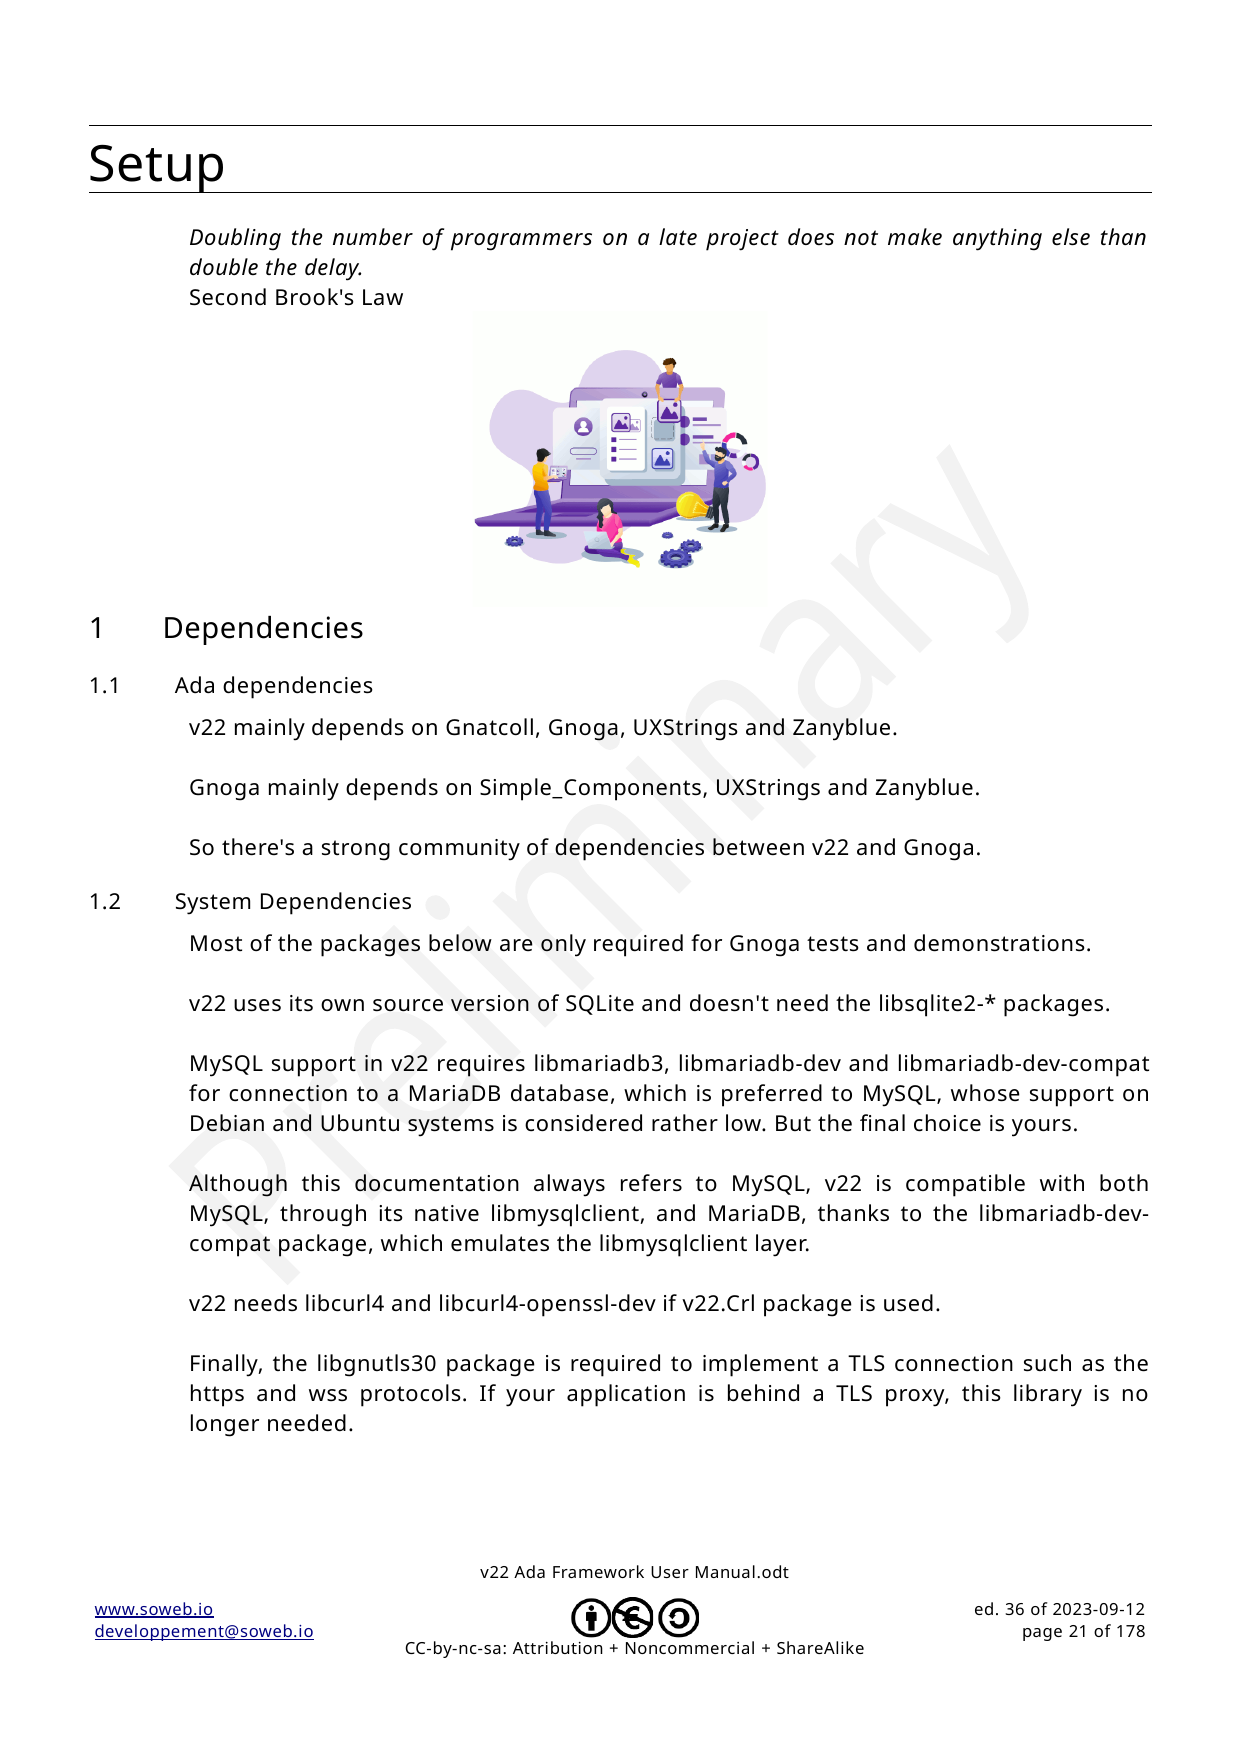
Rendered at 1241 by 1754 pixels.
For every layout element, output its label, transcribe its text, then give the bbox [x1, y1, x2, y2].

picture [570, 1597, 654, 1638]
text v22 mainly depends on Gnatcoll, Gnoga, UXStrings and Zanyblue. [189, 712, 686, 742]
picture [472, 311, 768, 607]
text Most of the packages below are only required for Gnoga tests and demonstrations. [189, 927, 399, 957]
text v22 uses its own source version of SQLite and doesn't need the libsqlite2-* packages. [189, 987, 459, 1017]
text Most of the packages below are only required for Gnoga tests and demonstrations. [398, 927, 473, 957]
text Although this documentation always refers to MySQL, v22 is compatible with both MySQL, through its native libmysqlclient, and MariaDB, thanks to the libmariadb-dev-compat package, which emulates the libmysqlclient layer. [255, 1167, 1152, 1257]
text Gnoga mainly depends on Simple_Components, UXStrings and Zanyblue. [656, 772, 731, 802]
text MySQL support in v22 requires libmariadb3, libmariadb-dev and libmariadb-dev-compat for connection to a MariaDB database, which is preferred to MySQL, whose support on Debian and Ubuntu systems is considered rather low. But the final choice is yours. [189, 1047, 1152, 1137]
text Most of the packages below are only required for Gnoga tests and demonstrations. [545, 927, 1152, 957]
text Finally, the libgnutls30 package is required to implement a TLS connection such as the https and wss protocols. If your application is behind a TLS proxy, this library is no longer needed. [189, 1347, 1152, 1437]
text Doubling the number of programmers on a late project does not make anything else than double the delay. [189, 222, 1152, 282]
text v22 mainly depends on Gnatcoll, Gnoga, UXStrings and Zanyblue. [773, 712, 1152, 742]
text Second Brook's Law [189, 282, 1152, 312]
subtitle System Dependencies [88, 886, 516, 916]
picture [657, 1597, 699, 1638]
text Most of the packages below are only required for Gnoga tests and demonstrations. [471, 927, 547, 957]
text Although this documentation always refers to MySQL, v22 is compatible with both MySQL, through its native libmysqlclient, and MariaDB, thanks to the libmariadb-dev-compat package, which emulates the libmysqlclient layer. [189, 1190, 258, 1257]
subtitle Setup [88, 126, 1152, 192]
text v22 uses its own source version of SQLite and doesn't need the libsqlite2-* packages. [531, 987, 1152, 1017]
subtitle [600, 886, 1152, 916]
subtitle [528, 886, 603, 916]
text v22 needs libcurl4 and libcurl4-openssl-dev if v22.Crl package is used. [189, 1287, 1152, 1317]
subtitle [815, 670, 860, 700]
text So there's a strong community of dependencies between v22 and Gnoga. [576, 832, 646, 862]
text Gnoga mainly depends on Simple_Components, UXStrings and Zanyblue. [730, 772, 1152, 802]
text v22 mainly depends on Gnatcoll, Gnoga, UXStrings and Zanyblue. [699, 712, 776, 742]
subtitle Ada dependencies [88, 670, 801, 700]
subtitle [872, 670, 1152, 700]
text Gnoga mainly depends on Simple_Components, UXStrings and Zanyblue. [189, 772, 658, 802]
text So there's a strong community of dependencies between v22 and Gnoga. [644, 832, 1152, 862]
text So there's a strong community of dependencies between v22 and Gnoga. [189, 832, 564, 862]
subtitle Dependencies [88, 341, 1152, 647]
text v22 uses its own source version of SQLite and doesn't need the libsqlite2-* packages. [458, 987, 533, 1017]
